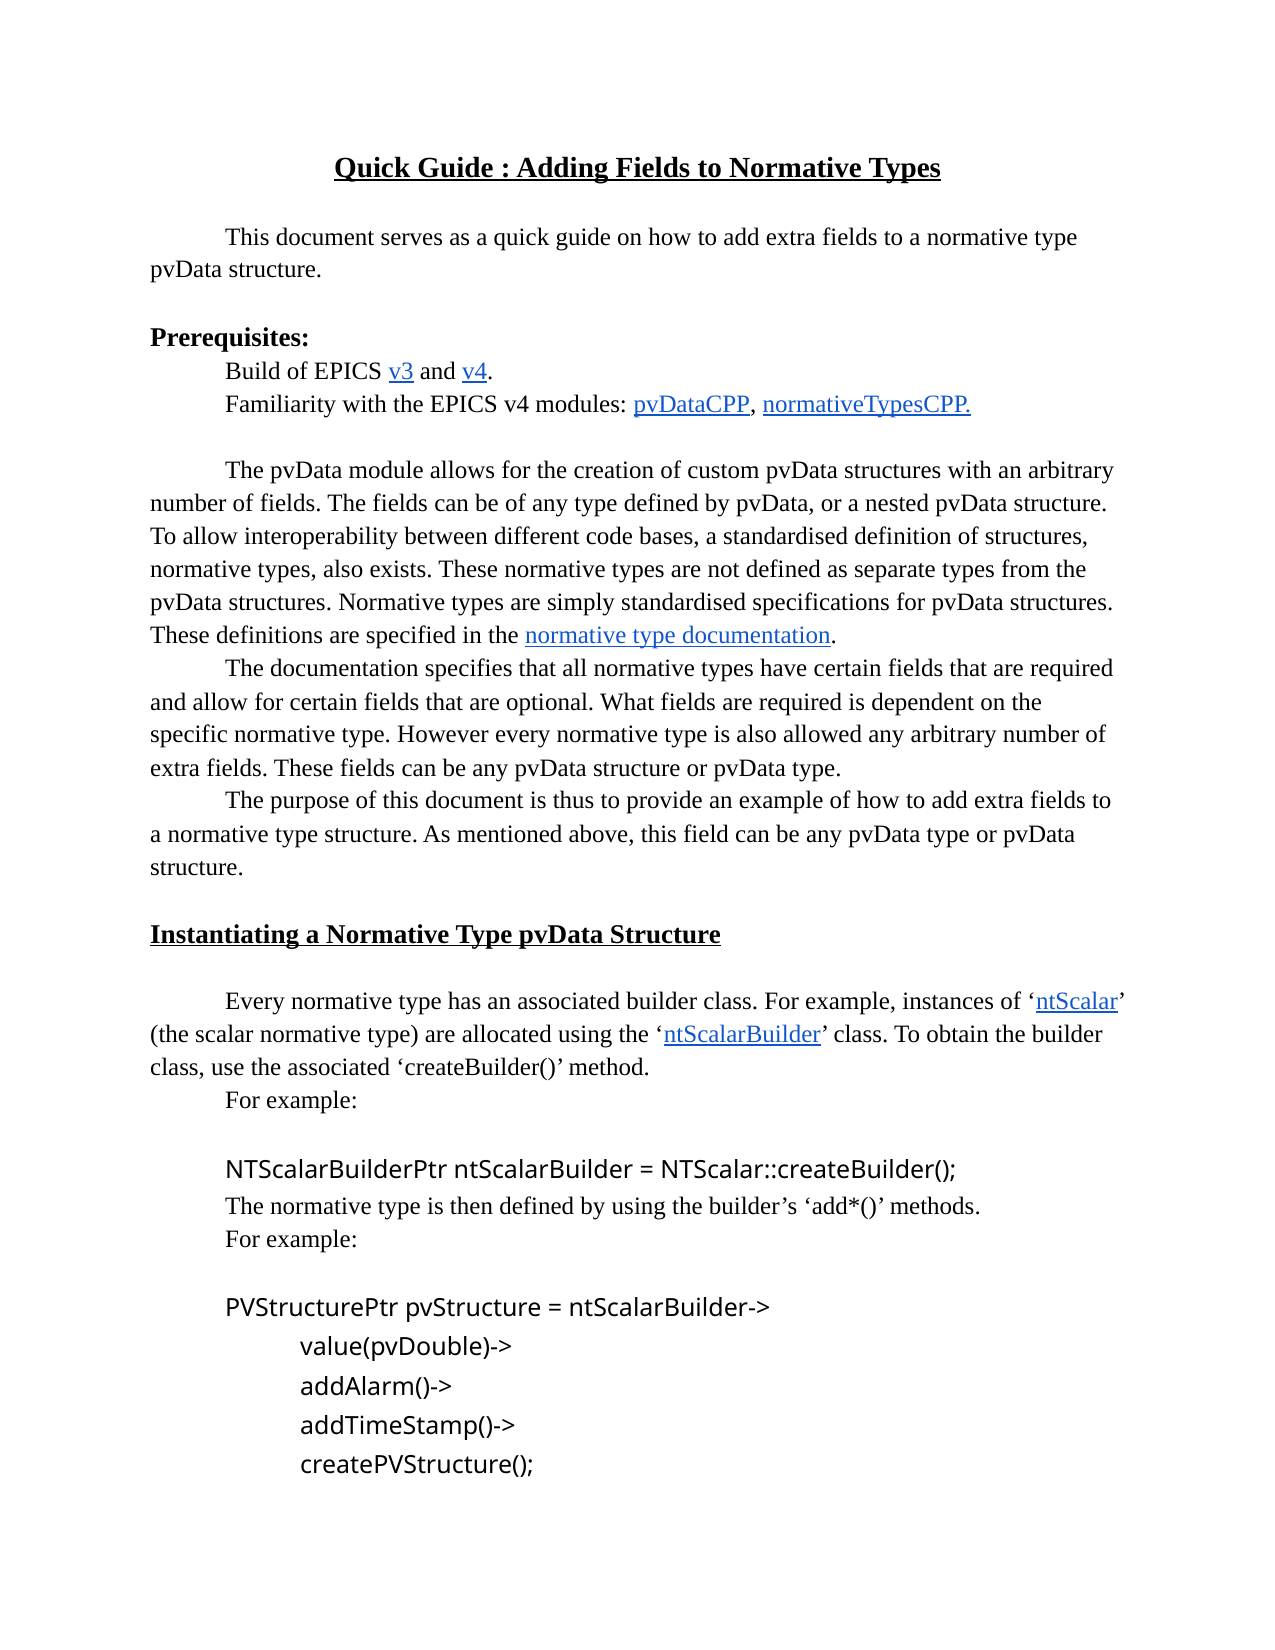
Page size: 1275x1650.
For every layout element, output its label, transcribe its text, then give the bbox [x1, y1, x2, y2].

text NTScalarBuilderPtr ntScalarBuilder = NTScalar::createBuilder(); [150, 1152, 1125, 1186]
text The purpose of this document is thus to provide an example of how to add extra fields to a normative type structure. As mentioned above, this field can be any pvData type or pvData structure. [150, 786, 1125, 880]
text This document serves as a quick guide on how to add extra fields to a normative type pvData structure. [150, 222, 1125, 283]
text addAlarm()-> [150, 1368, 1125, 1402]
text PVStructurePtr pvStructure = ntScalarBuilder-> [150, 1290, 1125, 1324]
text createPVStructure(); [150, 1446, 1125, 1481]
text For example: [150, 1086, 1125, 1114]
text For example: [225, 1224, 1125, 1252]
text Prerequisites: [150, 321, 1125, 352]
text The documentation specifies that all normative types have certain fields that are required and allow for certain fields that are optional. What fields are required is dependent on the specific normative type. However every normative type is also allowed any arbitrary number of extra fields. These fields can be any pvData structure or pvData type. [150, 653, 1125, 781]
text Build of EPICS v3 and v4. [150, 356, 1125, 385]
text Every normative type has an associated builder class. For example, instances of ‘ntScalar’ (the scalar normative type) are allocated using the ‘ntScalarBuilder’ class. To obtain the builder class, use the associated ‘createBuilder()’ method. [150, 986, 1125, 1081]
text Quick Guide : Adding Fields to Normative Types [150, 150, 1125, 183]
text addTimeStamp()-> [150, 1407, 1125, 1441]
text Instantiating a Normative Type pvData Structure [150, 918, 1125, 949]
text The pvData module allows for the creation of custom pvData structures with an arbitrary number of fields. The fields can be of any type defined by pvData, or a nested pvData structure. To allow interoperability between different code bases, a standardised definition of structures, normative types, also exists. These normative types are not defined as separate types from the pvData structures. Normative types are simply standardised specifications for pvData structures. These definitions are specified in the normative type documentation. [150, 455, 1125, 649]
text The normative type is then defined by using the builder’s ‘add*()’ methods. [150, 1191, 1125, 1219]
text Familiarity with the EPICS v4 modules: pvDataCPP, normativeTypesCPP. [150, 389, 1125, 418]
text value(pvDouble)-> [150, 1329, 1125, 1363]
